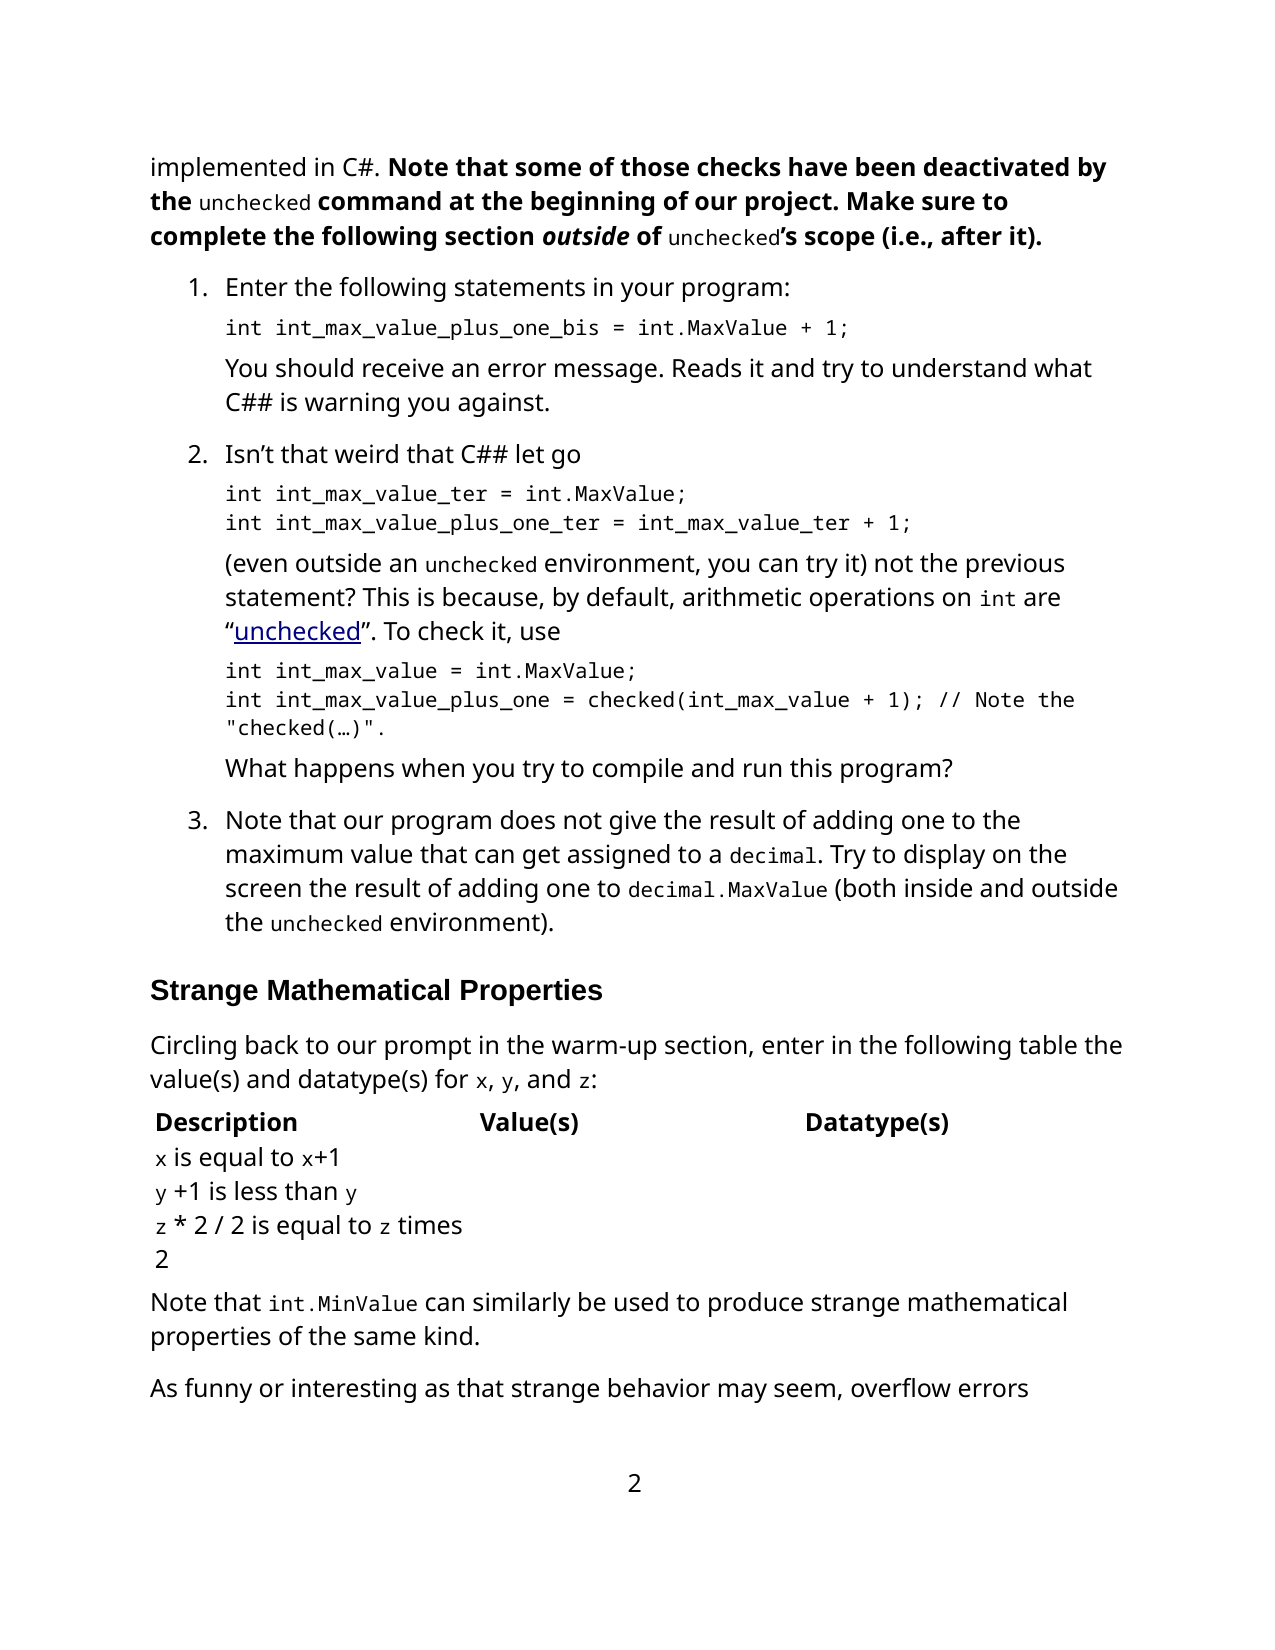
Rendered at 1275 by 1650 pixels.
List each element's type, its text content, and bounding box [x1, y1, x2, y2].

table_cell x is equal to x+1 [150, 1139, 475, 1173]
text Note that int.MinValue can similarly be used to produce strange mathematical properties of the same kind. [150, 1284, 1125, 1352]
table_header Value(s) [475, 1105, 800, 1139]
table_cell [800, 1173, 1125, 1207]
table_cell [800, 1139, 1125, 1173]
list Enter the following statements in your program: [187, 270, 1125, 304]
list int int_max_value_plus_one = checked(int_max_value + 1); // Note the "checked(…)". [187, 685, 1125, 742]
list What happens when you try to compile and run this program? [187, 751, 1125, 785]
list Note that our program does not give the result of adding one to the maximum value that can get assigned to a decimal. Try to display on the screen the result of adding one to decimal.MaxValue (both inside and outside the unchecked environment). [187, 803, 1125, 939]
list int int_max_value = int.MaxValue; [187, 657, 1125, 685]
table_cell [475, 1139, 800, 1173]
list (even outside an unchecked environment, you can try it) not the previous statement? This is because, by default, arithmetic operations on int are “unchecked”. To check it, use [187, 545, 1125, 648]
table_cell y +1 is less than y [150, 1173, 475, 1207]
table_cell z * 2 / 2 is equal to z times 2 [150, 1207, 475, 1275]
list You should receive an error message. Reads it and try to understand what C## is warning you against. [187, 351, 1125, 419]
list int int_max_value_ter = int.MaxValue; [187, 479, 1125, 508]
table_header Datatype(s) [800, 1105, 1125, 1139]
table_header Description [150, 1105, 475, 1139]
list int int_max_value_plus_one_bis = int.MaxValue + 1; [187, 313, 1125, 342]
text implemented in C#. Note that some of those checks have been deactivated by the unchecked command at the beginning of our project. Make sure to complete the following section outside of unchecked’s scope (i.e., after it). [150, 150, 1125, 252]
text Circling back to our prompt in the warm-up section, enter in the following table the value(s) and datatype(s) for x, y, and z: [150, 1028, 1125, 1096]
table_cell [475, 1207, 800, 1275]
table_cell [800, 1207, 1125, 1275]
text As funny or interesting as that strange behavior may seem, overflow errors [150, 1370, 1125, 1404]
list Isn’t that weird that C## let go [187, 437, 1125, 471]
list int int_max_value_plus_one_ter = int_max_value_ter + 1; [187, 508, 1125, 536]
subtitle Strange Mathematical Properties [150, 973, 1125, 1007]
table_cell [475, 1173, 800, 1207]
